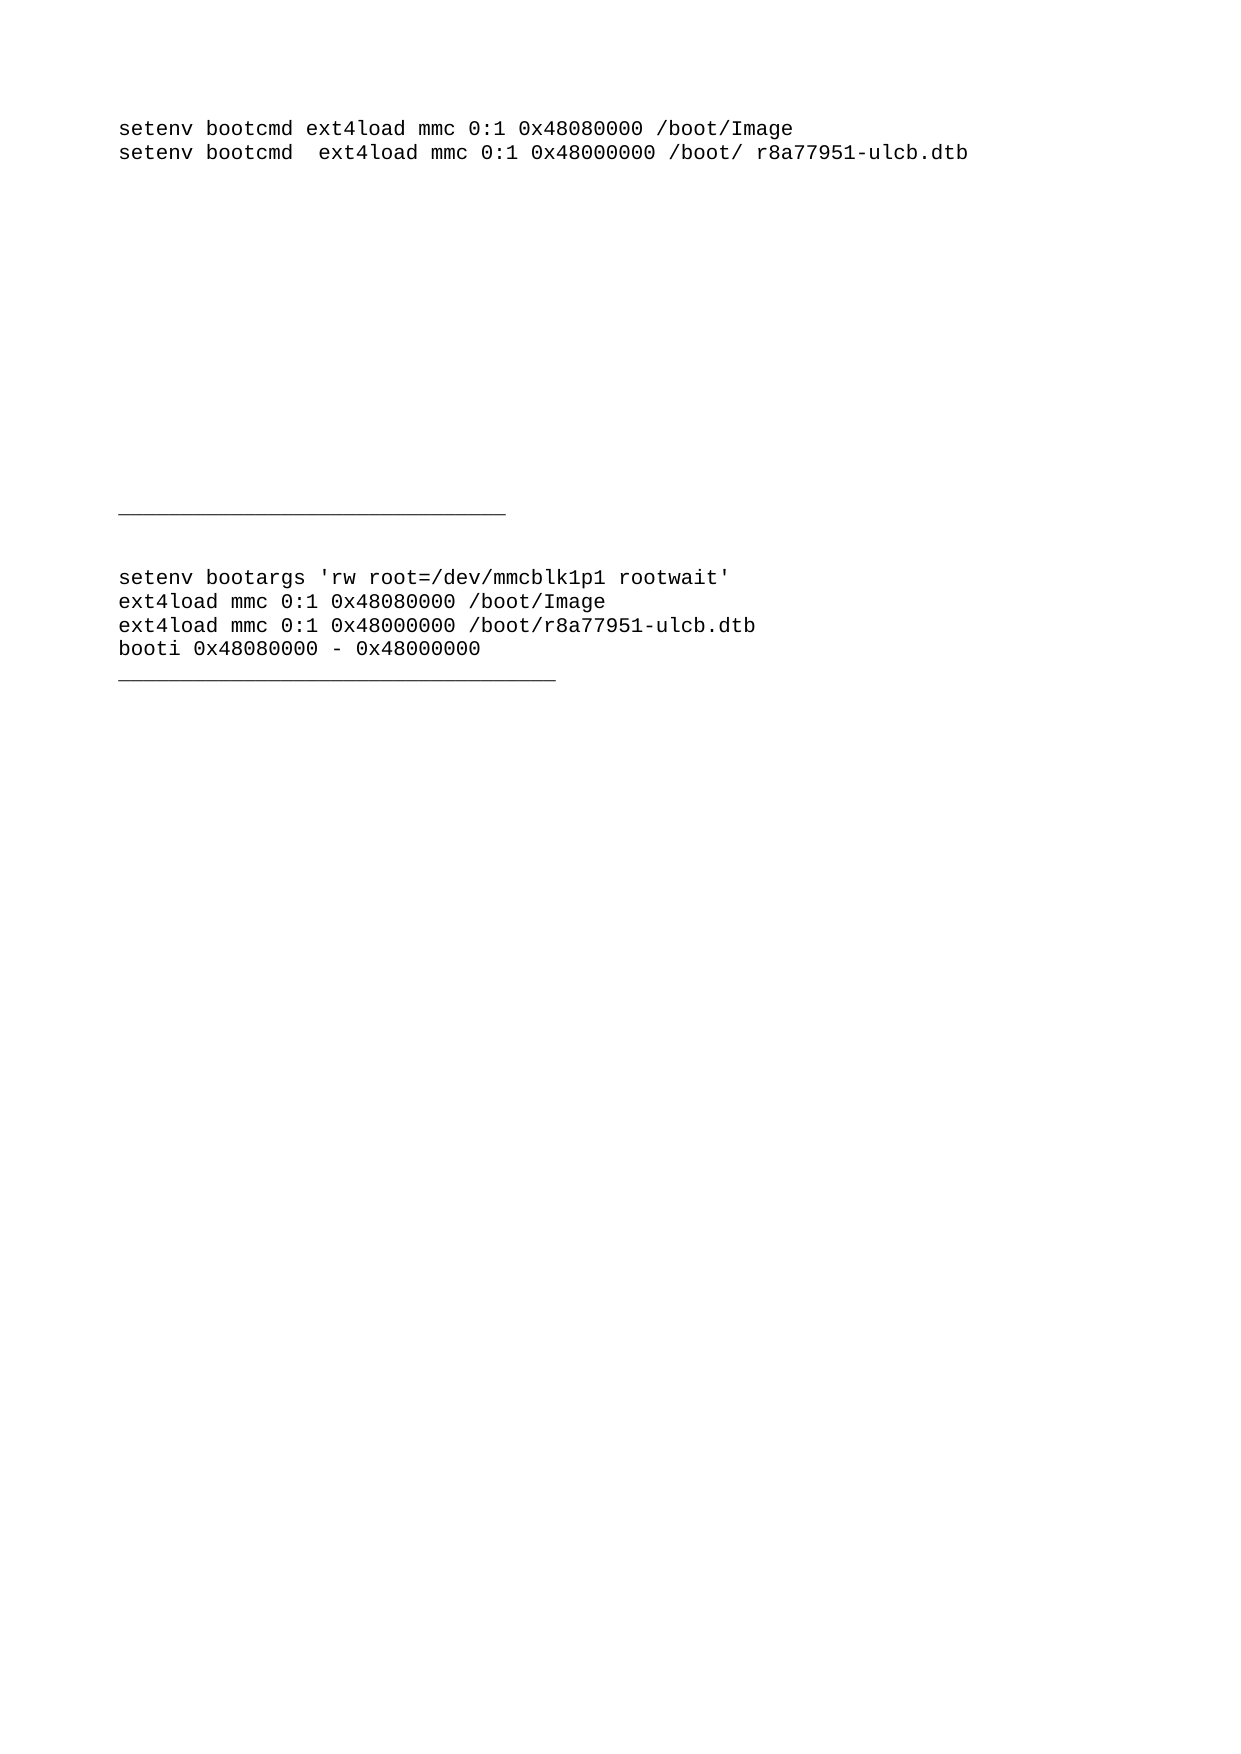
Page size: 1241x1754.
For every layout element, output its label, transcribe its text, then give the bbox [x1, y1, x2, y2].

text _______________________________ [118, 496, 1122, 520]
text ___________________________________ [118, 662, 1122, 686]
text setenv bootargs 'rw root=/dev/mmcblk1p1 rootwait' [118, 567, 1122, 591]
text booti 0x48080000 - 0x48000000 [118, 638, 1122, 662]
text setenv bootcmd ext4load mmc 0:1 0x48000000 /boot/ r8a77951-ulcb.dtb [118, 142, 1122, 165]
text ext4load mmc 0:1 0x48000000 /boot/r8a77951-ulcb.dtb [118, 615, 1122, 638]
text setenv bootcmd ext4load mmc 0:1 0x48080000 /boot/Image [118, 118, 1122, 142]
text ext4load mmc 0:1 0x48080000 /boot/Image [118, 591, 1122, 615]
